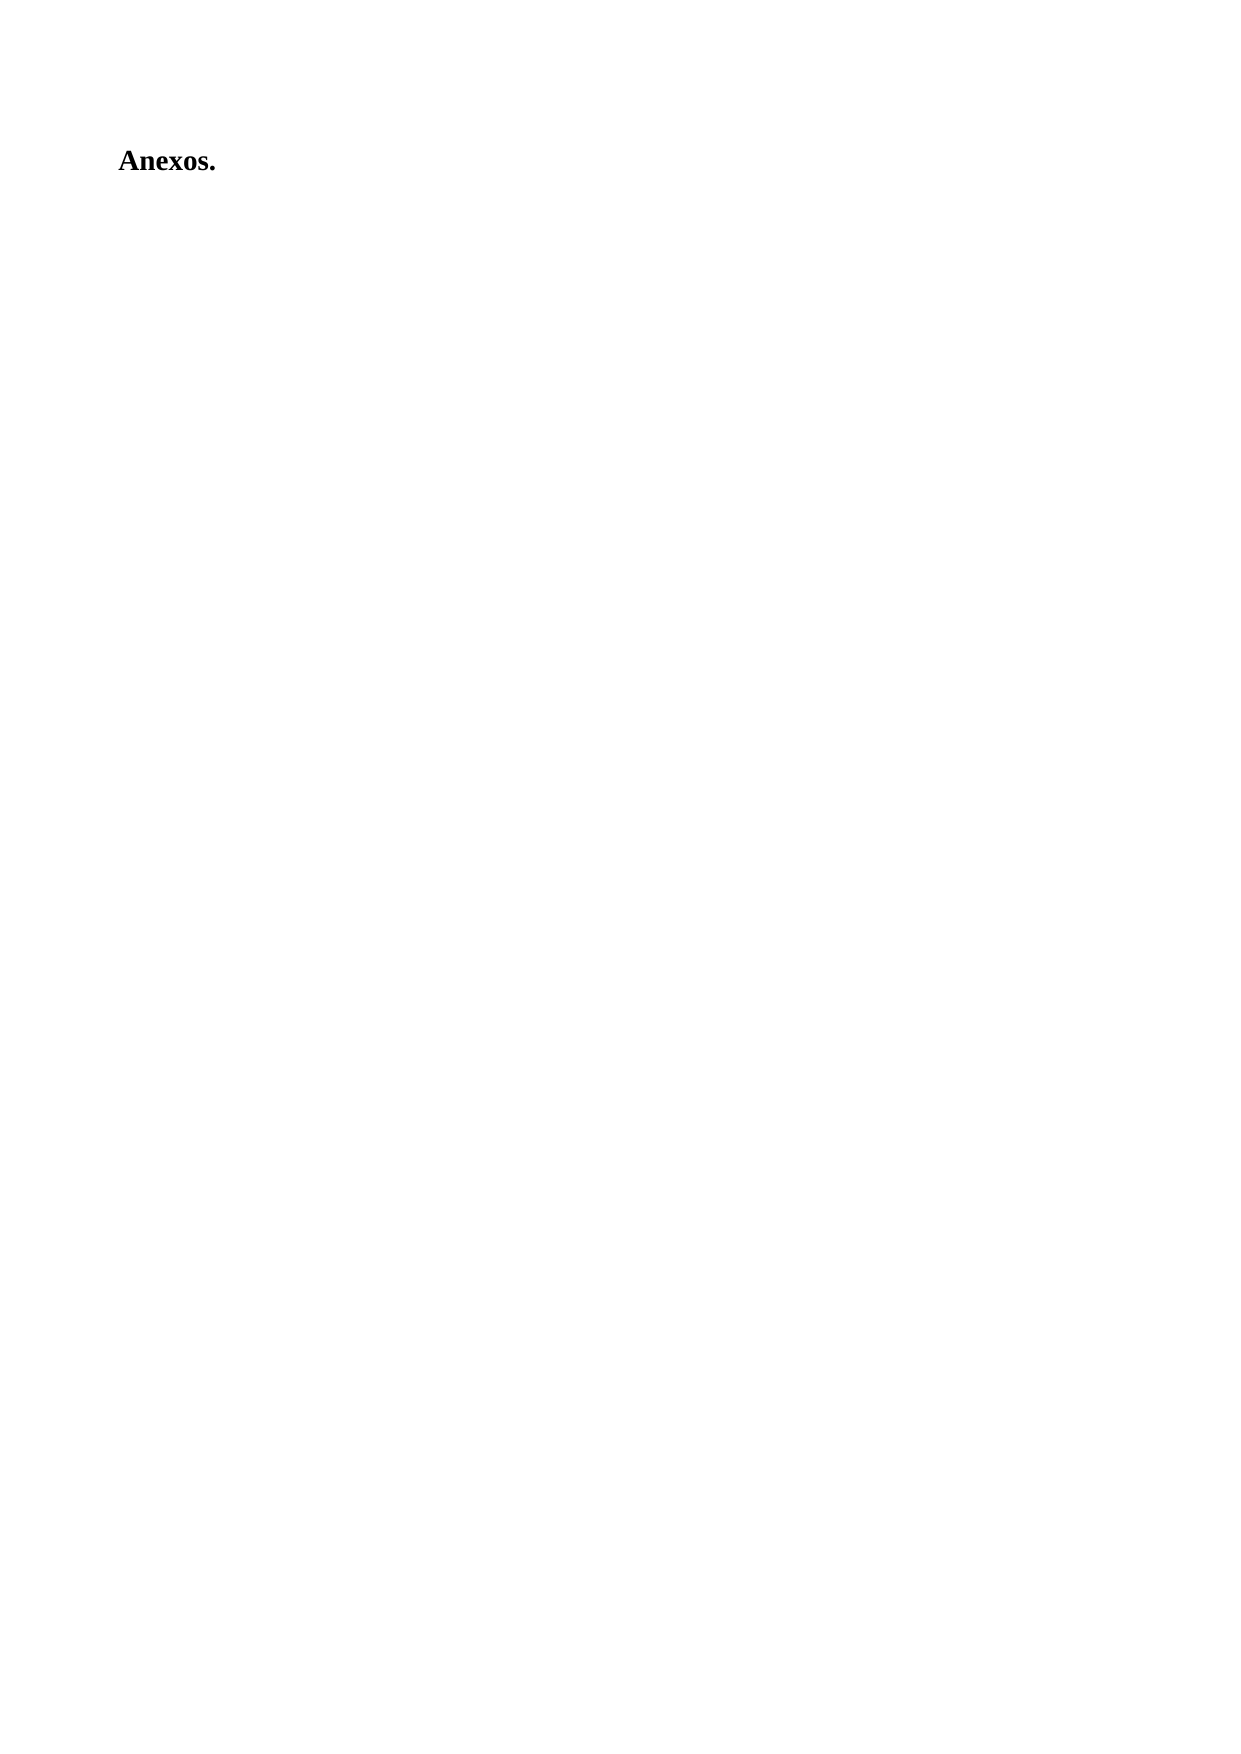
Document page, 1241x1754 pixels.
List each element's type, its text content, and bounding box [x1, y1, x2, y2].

text Anexos. [118, 143, 1122, 177]
